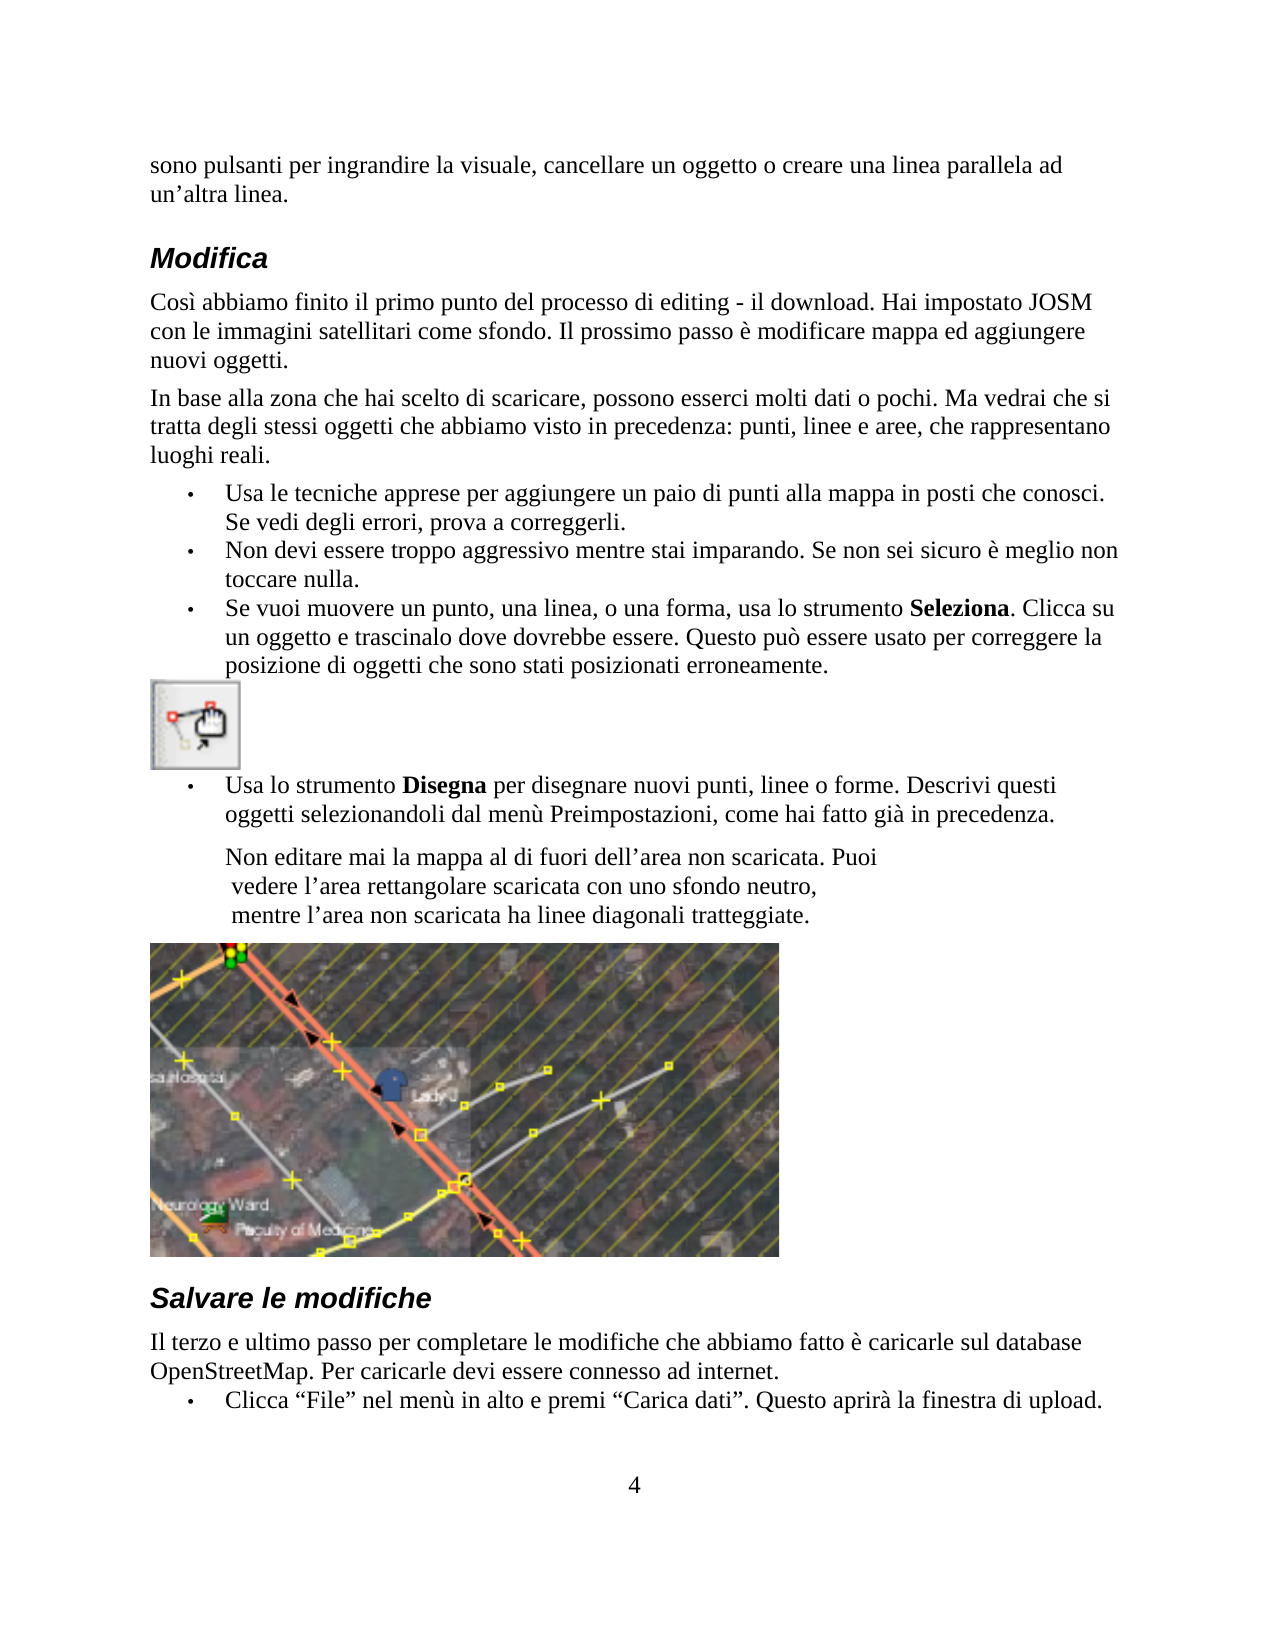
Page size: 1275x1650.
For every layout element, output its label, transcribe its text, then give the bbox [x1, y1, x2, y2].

text In base alla zona che hai scelto di scaricare, possono esserci molti dati o pochi. Ma vedrai che si tratta degli stessi oggetti che abbiamo visto in precedenza: punti, linee e aree, che rappresentano luoghi reali. [150, 383, 1125, 469]
list Usa lo strumento Disegna per disegnare nuovi punti, linee o forme. Descrivi questi oggetti selezionandoli dal menù Preimpostazioni, come hai fatto già in precedenza. [187, 770, 1125, 827]
text Non editare mai la mappa al di fuori dell’area non scaricata. Puoi vedere l’area rettangolare scaricata con uno sfondo neutro, mentre l’area non scaricata ha linee diagonali tratteggiate. [225, 842, 1125, 929]
list Non devi essere troppo aggressivo mentre stai imparando. Se non sei sicuro è meglio non toccare nulla. [187, 535, 1125, 593]
picture [150, 943, 780, 1257]
subtitle Modifica [150, 241, 1125, 275]
text Il terzo e ultimo passo per completare le modifiche che abbiamo fatto è caricarle sul database OpenStreetMap. Per caricarle devi essere connesso ad internet. [150, 1327, 1125, 1385]
text Così abbiamo finito il primo punto del processo di editing - il download. Hai impostato JOSM con le immagini satellitari come sfondo. Il prossimo passo è modificare mappa ed aggiungere nuovi oggetti. [150, 287, 1125, 374]
subtitle Salvare le modifiche [150, 1281, 1125, 1315]
list Clicca “File” nel menù in alto e premi “Carica dati”. Questo aprirà la finestra di upload. [187, 1385, 1125, 1413]
list Se vuoi muovere un punto, una linea, o una forma, usa lo strumento Seleziona. Clicca su un oggetto e trascinalo dove dovrebbe essere. Questo può essere usato per correggere la posizione di oggetti che sono stati posizionati erroneamente. [187, 593, 1125, 679]
picture [150, 679, 241, 770]
text sono pulsanti per ingrandire la visuale, cancellare un oggetto o creare una linea parallela ad un’altra linea. [150, 150, 1125, 207]
list Usa le tecniche apprese per aggiungere un paio di punti alla mappa in posti che conosci. Se vedi degli errori, prova a correggerli. [187, 478, 1125, 535]
